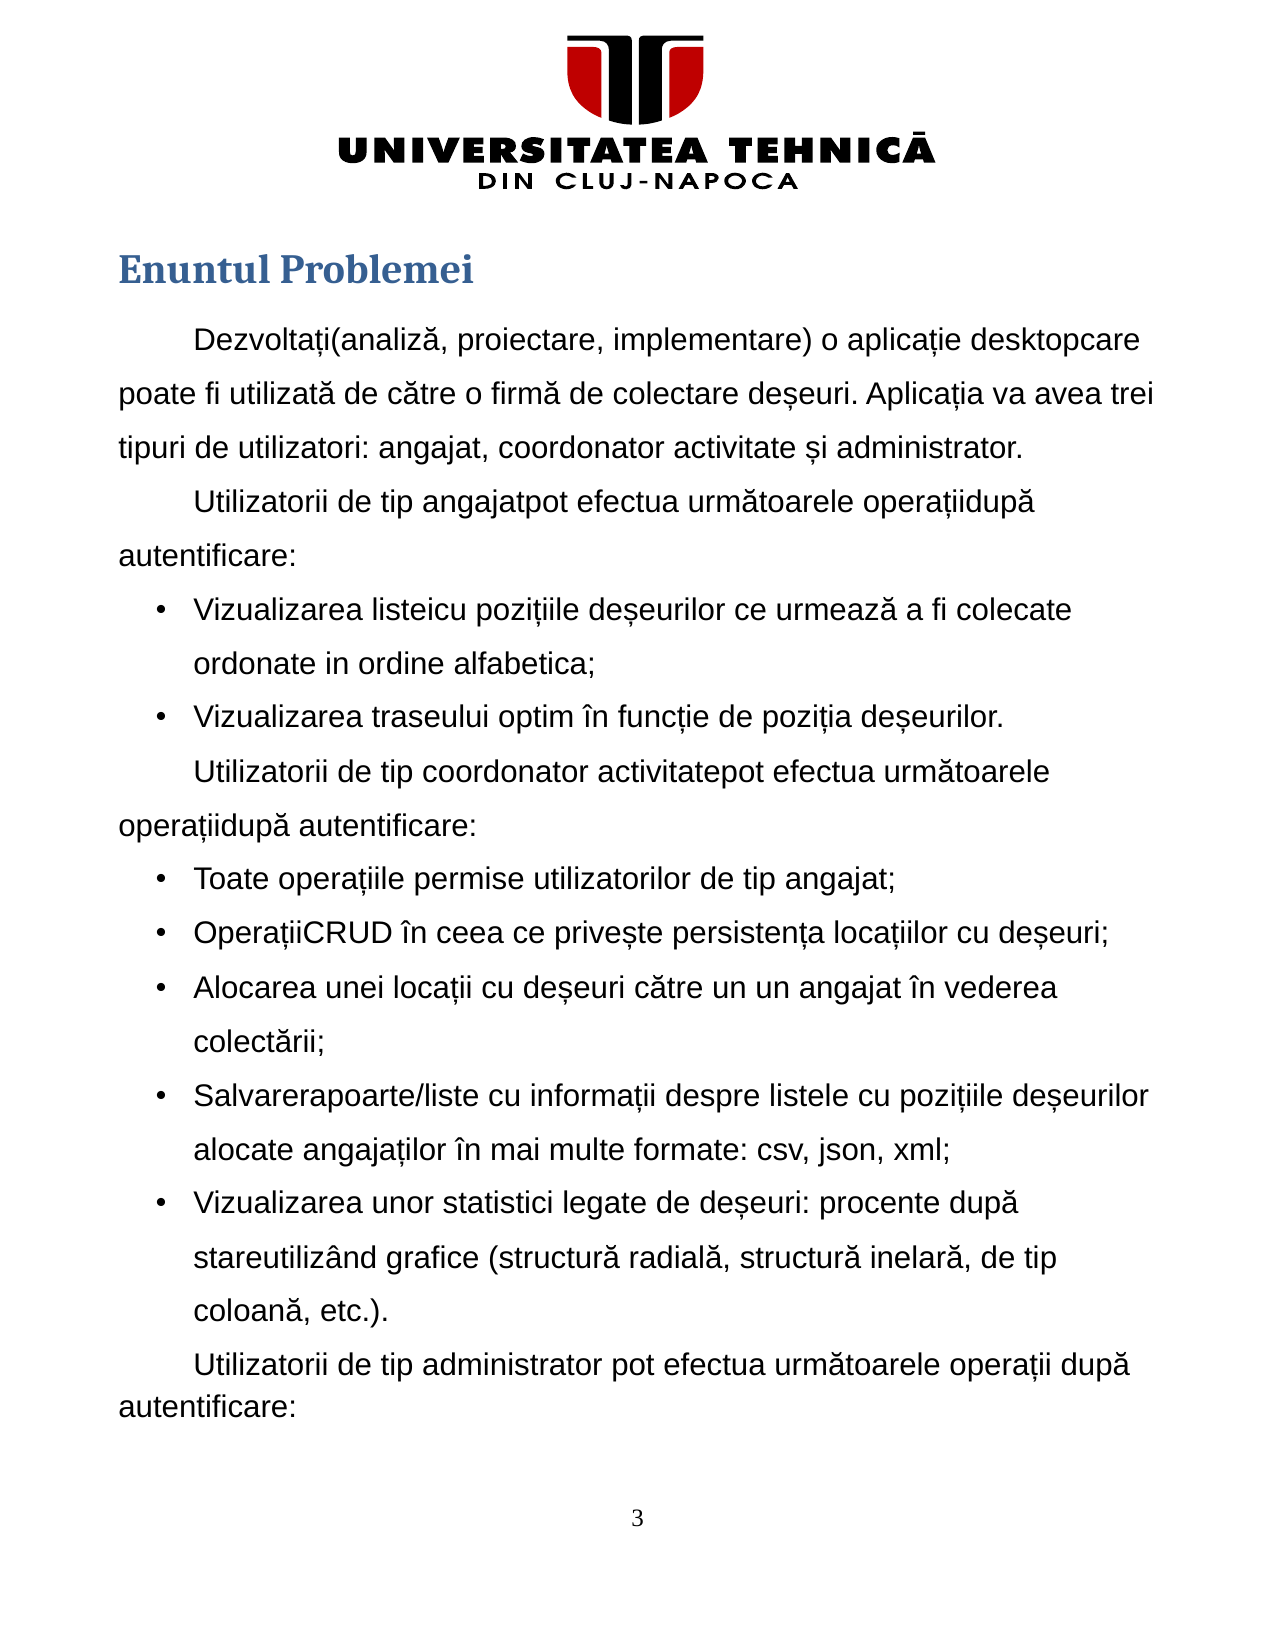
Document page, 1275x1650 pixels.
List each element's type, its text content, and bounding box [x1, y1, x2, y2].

list Alocarea unei locații cu deșeuri către un un angajat în vederea colectării; [156, 969, 1157, 1059]
text Utilizatorii de tip coordonator activitatepot efectua următoarele operațiidupă autentificare: [118, 753, 1157, 842]
list OperațiiCRUD în ceea ce privește persistența locațiilor cu deșeuri; [156, 914, 1157, 951]
list Vizualizarea unor statistici legate de deșeuri: procente după stareutilizând grafice (structură radială, structură inelară, de tip coloană, etc.). [156, 1184, 1157, 1328]
list Salvarerapoarte/liste cu informații despre listele cu pozițiile deșeurilor alocate angajaților în mai multe formate: csv, json, xml; [156, 1077, 1157, 1167]
list Toate operațiile permise utilizatorilor de tip angajat; [156, 860, 1157, 897]
list Vizualizarea listeicu pozițiile deșeurilor ce urmează a fi colecate ordonate in ordine alfabetica; [156, 591, 1157, 681]
text Utilizatorii de tip angajatpot efectua următoarele operațiidupă autentificare: [118, 483, 1157, 573]
text Utilizatorii de tip administrator pot efectua următoarele operații după autentificare: [118, 1346, 1157, 1423]
list Vizualizarea traseului optim în funcție de poziția deșeurilor. [156, 698, 1157, 735]
subtitle Enuntul Problemei [118, 246, 1157, 294]
text Dezvoltați(analiză, proiectare, implementare) o aplicație desktopcare poate fi utilizată de către o firmă de colectare deșeuri. Aplicația va avea trei tipuri de utilizatori: angajat, coordonator activitate și administrator. [118, 321, 1157, 465]
